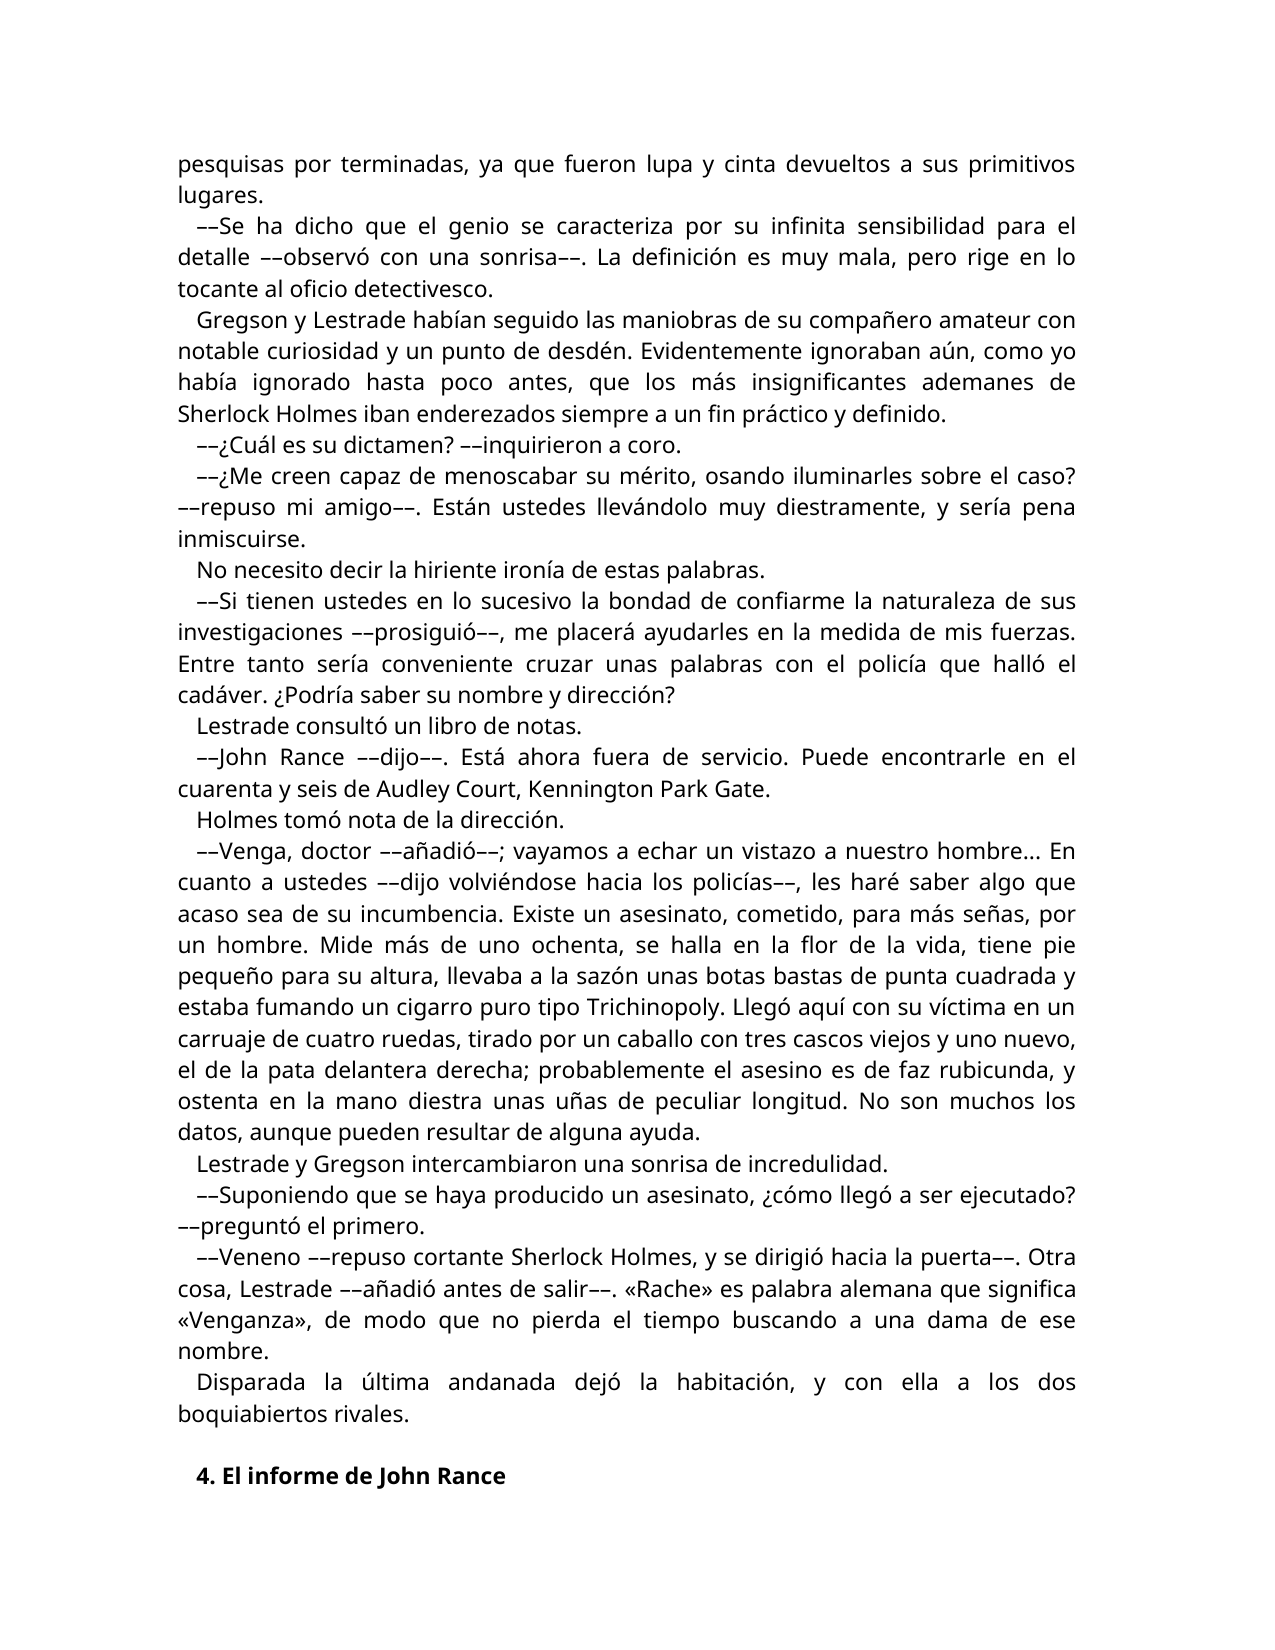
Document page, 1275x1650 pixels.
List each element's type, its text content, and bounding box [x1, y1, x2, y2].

subtitle ––¿Cuál es su dictamen? ––inquirieron a coro. [177, 429, 1077, 460]
subtitle Lestrade consultó un libro de notas. [177, 710, 1077, 741]
subtitle 4. El informe de John Rance [177, 1460, 1077, 1491]
subtitle Disparada la última andanada dejó la habitación, y con ella a los dos boquiabiertos rivales. [177, 1366, 1077, 1429]
subtitle ––Suponiendo que se haya producido un asesinato, ¿cómo llegó a ser ejecutado? ––preguntó el primero. [177, 1179, 1077, 1241]
subtitle Holmes tomó nota de la dirección. [177, 804, 1077, 835]
subtitle ––Veneno ––repuso cortante Sherlock Holmes, y se dirigió hacia la puerta––. Otra cosa, Lestrade ––añadió antes de salir––. «Rache» es palabra alemana que significa «Venganza», de modo que no pierda el tiempo buscando a una dama de ese nombre. [177, 1241, 1077, 1366]
subtitle pesquisas por terminadas, ya que fueron lupa y cinta devueltos a sus primitivos lugares. [177, 148, 1077, 210]
subtitle No necesito decir la hiriente ironía de estas palabras. [177, 554, 1077, 585]
subtitle Lestrade y Gregson intercambiaron una sonrisa de incredulidad. [177, 1148, 1077, 1179]
subtitle ––Se ha dicho que el genio se caracteriza por su infinita sensibilidad para el detalle ––observó con una sonrisa––. La definición es muy mala, pero rige en lo tocante al oficio detectivesco. [177, 210, 1077, 304]
subtitle Gregson y Lestrade habían seguido las maniobras de su compañero amateur con notable curiosidad y un punto de desdén. Evidentemente ignoraban aún, como yo había ignorado hasta poco antes, que los más insignificantes ademanes de Sherlock Holmes iban enderezados siempre a un fin práctico y definido. [177, 304, 1077, 429]
subtitle ––John Rance ––dijo––. Está ahora fuera de servicio. Puede encontrarle en el cuarenta y seis de Audley Court, Kennington Park Gate. [177, 741, 1077, 804]
subtitle ––Si tienen ustedes en lo sucesivo la bondad de confiarme la naturaleza de sus investigaciones ––prosiguió––, me placerá ayudarles en la medida de mis fuerzas. Entre tanto sería conveniente cruzar unas palabras con el policía que halló el cadáver. ¿Podría saber su nombre y dirección? [177, 585, 1077, 710]
subtitle ––Venga, doctor ––añadió––; vayamos a echar un vistazo a nuestro hombre... En cuanto a ustedes ––dijo volviéndose hacia los policías––, les haré saber algo que acaso sea de su incumbencia. Existe un asesinato, cometido, para más señas, por un hombre. Mide más de uno ochenta, se halla en la flor de la vida, tiene pie pequeño para su altura, llevaba a la sazón unas botas bastas de punta cuadrada y estaba fumando un cigarro puro tipo Trichinopoly. Llegó aquí con su víctima en un carruaje de cuatro ruedas, tirado por un caballo con tres cascos viejos y uno nuevo, el de la pata delantera derecha; probablemente el asesino es de faz rubicunda, y ostenta en la mano diestra unas uñas de peculiar longitud. No son muchos los datos, aunque pueden resultar de alguna ayuda. [177, 835, 1077, 1148]
subtitle ––¿Me creen capaz de menoscabar su mérito, osando iluminarles sobre el caso? ––repuso mi amigo––. Están ustedes llevándolo muy diestramente, y sería pena inmiscuirse. [177, 460, 1077, 554]
